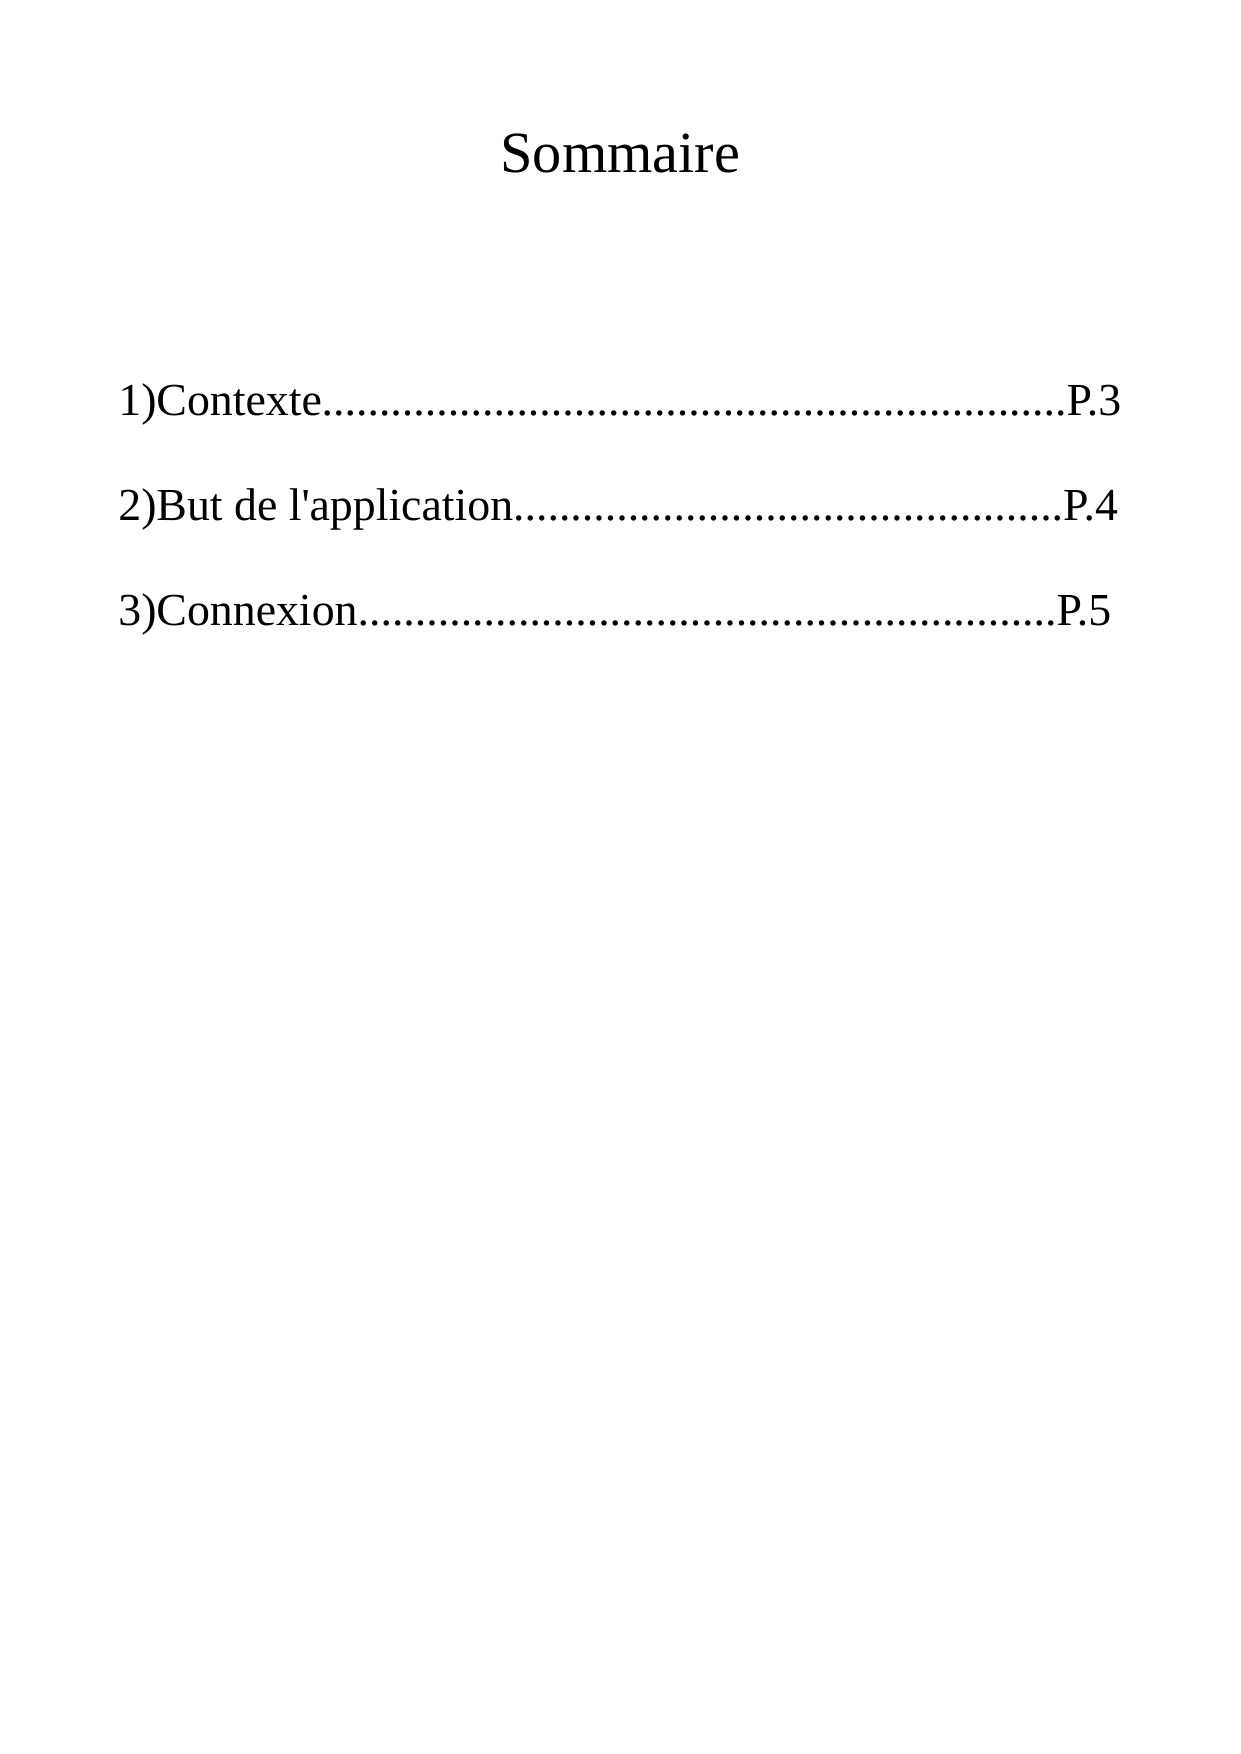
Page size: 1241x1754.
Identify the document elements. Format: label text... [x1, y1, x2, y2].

text 3)Connexion.............................................................P.5 [118, 583, 1122, 636]
text 2)But de l'application................................................P.4 [118, 477, 1122, 530]
text 1)Contexte.................................................................P.3 [118, 372, 1122, 425]
text Sommaire [118, 118, 1122, 185]
